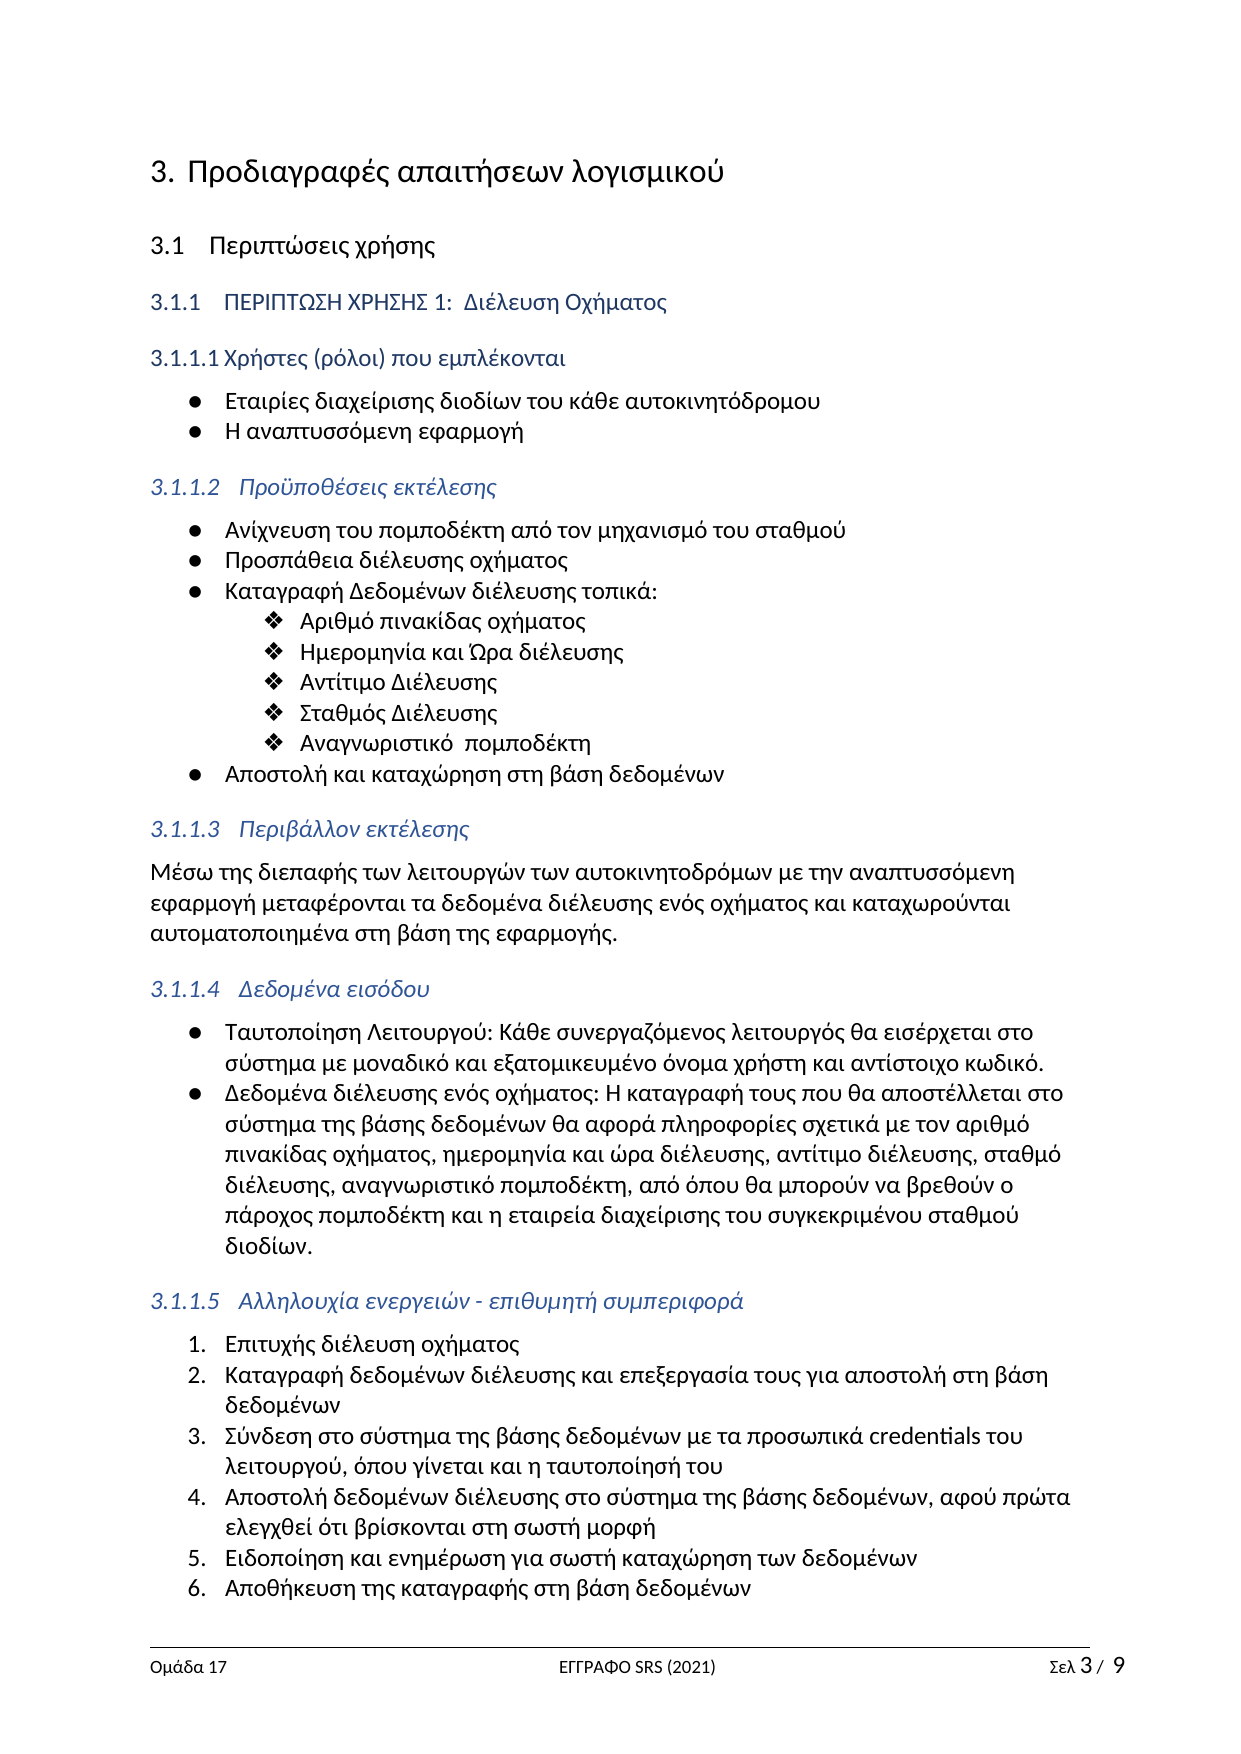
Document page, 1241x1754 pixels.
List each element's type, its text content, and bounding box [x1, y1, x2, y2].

list Αριθμό πινακίδας οχήματος [262, 605, 1090, 636]
list Επιτυχής διέλευση οχήματος [187, 1328, 1090, 1359]
list Σύνδεση στο σύστημα της βάσης δεδομένων με τα προσωπικά credentials του λειτουργού, όπου γίνεται και η ταυτοποίησή του [187, 1420, 1090, 1481]
list Καταγραφή δεδομένων διέλευσης και επεξεργασία τους για αποστολή στη βάση δεδομένων [187, 1359, 1090, 1420]
list Δεδομένα διέλευσης ενός οχήματος: Η καταγραφή τους που θα αποστέλλεται στο σύστημα της βάσης δεδομένων θα αφορά πληροφορίες σχετικά με τον αριθμό πινακίδας οχήματος, ημερομηνία και ώρα διέλευσης, αντίτιμο διέλευσης, σταθμό διέλευσης, αναγνωριστικό πομποδέκτη, από όπου θα μπορούν να βρεθούν ο πάροχος πομποδέκτη και η εταιρεία διαχείρισης του συγκεκριμένου σταθμού διοδίων. [187, 1077, 1090, 1260]
subtitle 3.1.1 ΠΕΡΙΠΤΩΣΗ ΧΡΗΣΗΣ 1: Διέλευση Οχήματος [150, 286, 1090, 317]
text Μέσω της διεπαφής των λειτουργών των αυτοκινητοδρόμων με την αναπτυσσόμενη εφαρμογή μεταφέρονται τα δεδομένα διέλευσης ενός οχήματος και καταχωρούνται αυτοματοποιημένα στη βάση της εφαρμογής. [150, 857, 1090, 948]
list Αντίτιμο Διέλευσης [262, 666, 1090, 697]
subtitle 3.1.1.4 Δεδομένα εισόδου [150, 973, 1090, 1004]
subtitle 3.1.1.5 Αλληλουχία ενεργειών - επιθυμητή συμπεριφορά [150, 1285, 1090, 1316]
list Αποστολή δεδομένων διέλευσης στο σύστημα της βάσης δεδομένων, αφού πρώτα ελεγχθεί ότι βρίσκονται στη σωστή μορφή [187, 1481, 1090, 1542]
list Αποθήκευση της καταγραφής στη βάση δεδομένων [187, 1572, 1090, 1603]
list Ανίχνευση του πομποδέκτη από τον μηχανισμό του σταθμού [187, 514, 1090, 544]
subtitle 3.1.1.2 Προϋποθέσεις εκτέλεσης [150, 471, 1090, 501]
subtitle 3.1.1.1 Χρήστες (ρόλοι) που εμπλέκονται [150, 342, 1090, 372]
subtitle 3.1 Περιπτώσεις χρήσης [150, 228, 1090, 261]
list Αναγνωριστικό πομποδέκτη [262, 727, 1090, 758]
list Ταυτοποίηση Λειτουργού: Κάθε συνεργαζόμενος λειτουργός θα εισέρχεται στο σύστημα με μοναδικό και εξατομικευμένο όνομα χρήστη και αντίστοιχο κωδικό. [187, 1016, 1090, 1077]
list Η αναπτυσσόμενη εφαρμογή [187, 415, 1090, 446]
subtitle Προδιαγραφές απαιτήσεων λογισμικού [150, 150, 1090, 191]
list Σταθμός Διέλευσης [262, 697, 1090, 727]
list Εταιρίες διαχείρισης διοδίων του κάθε αυτοκινητόδρομου [187, 385, 1090, 415]
list Προσπάθεια διέλευσης οχήματος [187, 544, 1090, 575]
list Καταγραφή Δεδομένων διέλευσης τοπικά: [187, 575, 1090, 605]
subtitle 3.1.1.3 Περιβάλλον εκτέλεσης [150, 813, 1090, 844]
list Ειδοποίηση και ενημέρωση για σωστή καταχώρηση των δεδομένων [187, 1542, 1090, 1572]
list Αποστολή και καταχώρηση στη βάση δεδομένων [187, 758, 1090, 788]
list Ημερομηνία και Ώρα διέλευσης [262, 636, 1090, 666]
